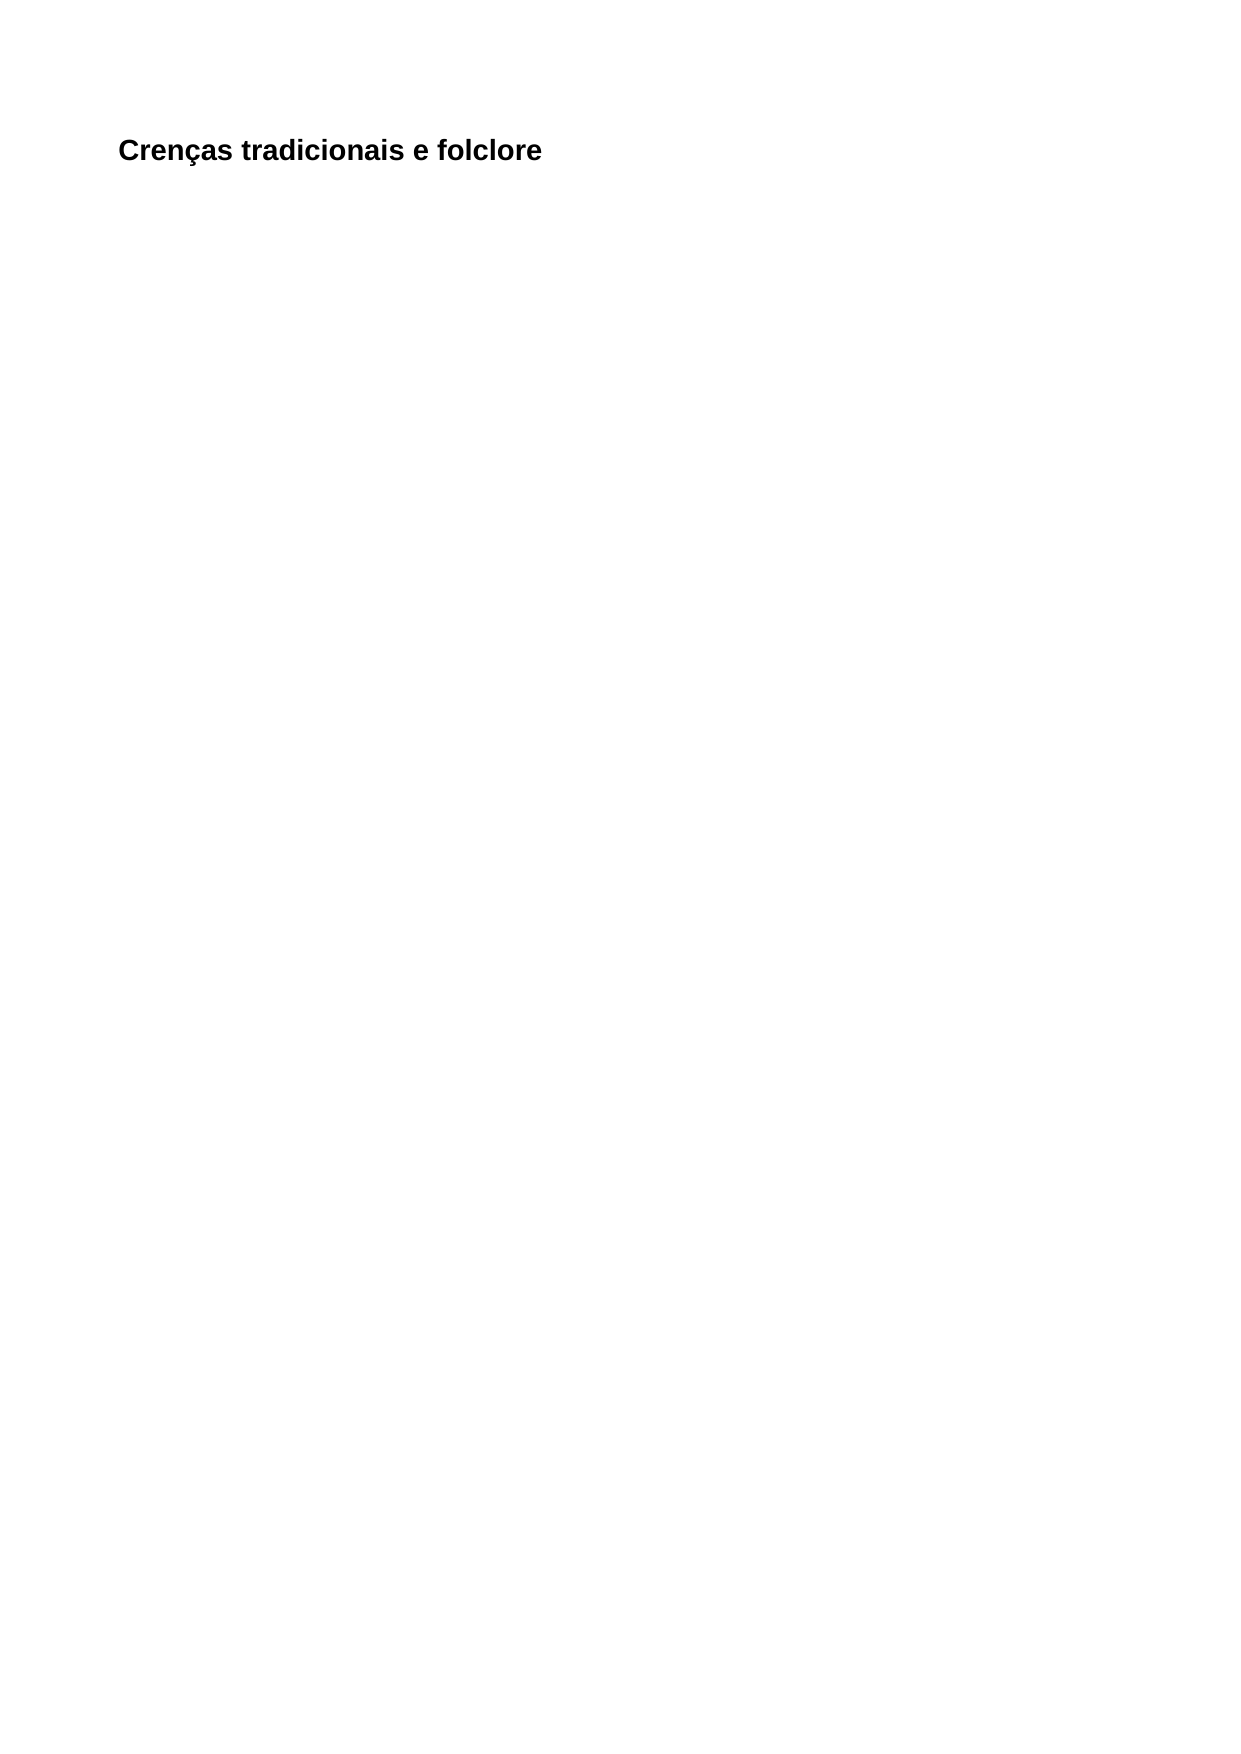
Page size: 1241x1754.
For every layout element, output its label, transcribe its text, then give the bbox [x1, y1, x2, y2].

subtitle Crenças tradicionais e folclore [118, 133, 1122, 166]
